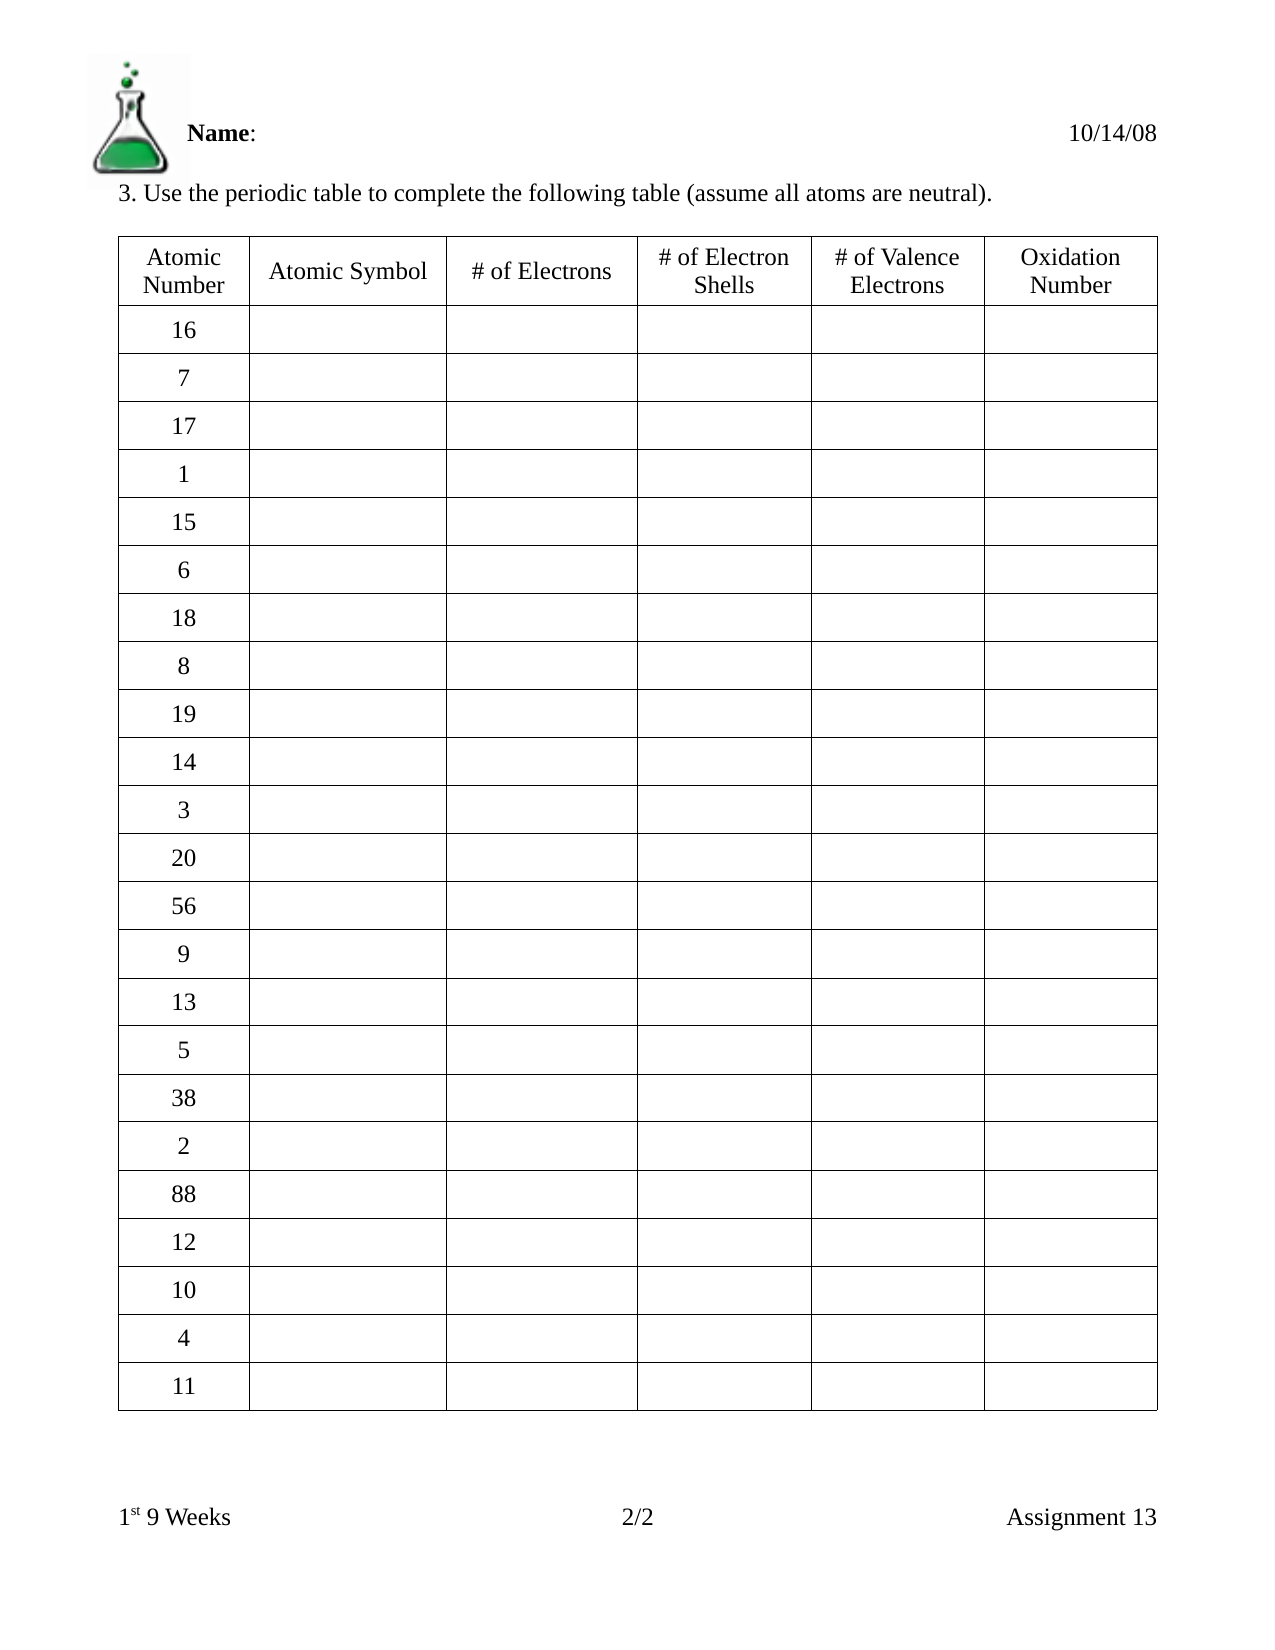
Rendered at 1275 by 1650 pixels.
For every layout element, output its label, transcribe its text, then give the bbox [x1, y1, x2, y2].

table_cell [447, 1315, 637, 1362]
table_cell [985, 402, 1157, 449]
table_cell [447, 1171, 637, 1217]
table_cell [812, 546, 984, 593]
table_cell [638, 882, 811, 929]
table_cell [985, 1122, 1157, 1169]
table_cell 88 [119, 1171, 249, 1217]
table_cell [985, 546, 1157, 593]
table_cell [985, 738, 1157, 785]
table_cell [250, 594, 446, 641]
table_cell [250, 1122, 446, 1169]
table_cell [447, 1363, 637, 1409]
table_cell [812, 834, 984, 881]
table_cell [812, 1122, 984, 1169]
table_cell [250, 882, 446, 929]
table_cell [250, 1315, 446, 1362]
table_header Oxidation Number [985, 237, 1157, 305]
table_cell [447, 306, 637, 353]
table_cell 11 [119, 1363, 249, 1409]
table_cell [250, 402, 446, 449]
table_cell [812, 690, 984, 737]
table_cell [812, 1171, 984, 1217]
table_cell [250, 642, 446, 689]
table_cell 14 [119, 738, 249, 785]
table_cell [812, 594, 984, 641]
table_cell [638, 930, 811, 977]
table_cell [447, 979, 637, 1025]
table_cell [638, 786, 811, 833]
table_cell [250, 1267, 446, 1313]
table_cell [250, 1219, 446, 1266]
table_cell [638, 402, 811, 449]
table_cell 20 [119, 834, 249, 881]
table_cell [985, 1171, 1157, 1217]
table_cell 1 [119, 450, 249, 497]
table_cell 56 [119, 882, 249, 929]
table_cell [250, 354, 446, 401]
table_cell [638, 738, 811, 785]
table_cell [985, 882, 1157, 929]
table_cell [447, 1075, 637, 1121]
table_cell [250, 1171, 446, 1217]
table_cell [638, 979, 811, 1025]
table_cell [985, 1363, 1157, 1409]
table_cell [812, 786, 984, 833]
table_cell 12 [119, 1219, 249, 1266]
table_header # of Electron Shells [638, 237, 811, 305]
table_cell 5 [119, 1026, 249, 1073]
table_cell [985, 1026, 1157, 1073]
table_cell [447, 786, 637, 833]
table_cell [447, 642, 637, 689]
table_cell [638, 1171, 811, 1217]
table_cell 3 [119, 786, 249, 833]
table_cell [638, 498, 811, 545]
table_cell 2 [119, 1122, 249, 1169]
table_cell [638, 1026, 811, 1073]
table_cell [638, 1267, 811, 1313]
table_cell [250, 450, 446, 497]
table_cell 4 [119, 1315, 249, 1362]
table_cell [447, 1267, 637, 1313]
table_cell [812, 306, 984, 353]
table_cell [985, 354, 1157, 401]
table_cell [638, 642, 811, 689]
table_cell [812, 1267, 984, 1313]
table_cell [812, 1026, 984, 1073]
table_cell [447, 450, 637, 497]
table_cell 18 [119, 594, 249, 641]
table_cell [447, 738, 637, 785]
table_cell [250, 1075, 446, 1121]
table_cell [985, 594, 1157, 641]
table_cell [985, 1075, 1157, 1121]
table_cell [812, 450, 984, 497]
table_cell [447, 594, 637, 641]
table_cell 15 [119, 498, 249, 545]
table_cell [250, 306, 446, 353]
table_cell [985, 834, 1157, 881]
table_cell [638, 1075, 811, 1121]
table_cell [638, 450, 811, 497]
table_cell 6 [119, 546, 249, 593]
table_cell [812, 738, 984, 785]
table_cell 17 [119, 402, 249, 449]
table_cell 7 [119, 354, 249, 401]
table_cell [985, 1267, 1157, 1313]
table_cell [447, 930, 637, 977]
table_cell [812, 1219, 984, 1266]
table_cell [812, 1363, 984, 1409]
table_cell [638, 306, 811, 353]
table_cell [250, 546, 446, 593]
table_cell [447, 1122, 637, 1169]
table_cell 38 [119, 1075, 249, 1121]
table_cell [250, 498, 446, 545]
table_header Atomic Symbol [250, 237, 446, 305]
table_cell [985, 786, 1157, 833]
table_cell [985, 306, 1157, 353]
table_cell [812, 498, 984, 545]
table_cell [638, 1219, 811, 1266]
table_cell [638, 1122, 811, 1169]
table_cell [985, 930, 1157, 977]
table_cell [985, 450, 1157, 497]
table_cell [985, 1315, 1157, 1362]
table_cell 8 [119, 642, 249, 689]
table_cell [447, 546, 637, 593]
table_cell [447, 354, 637, 401]
table_cell [638, 594, 811, 641]
table_cell [250, 690, 446, 737]
picture [86, 53, 192, 189]
table_cell [638, 1363, 811, 1409]
table_cell [250, 1363, 446, 1409]
table_cell [250, 930, 446, 977]
table_cell [447, 882, 637, 929]
table_cell [812, 1075, 984, 1121]
table_cell 19 [119, 690, 249, 737]
table_header # of Electrons [447, 237, 637, 305]
table_cell [447, 834, 637, 881]
table_header Atomic Number [119, 237, 249, 305]
table_cell [447, 402, 637, 449]
table_cell [812, 642, 984, 689]
table_cell [447, 1026, 637, 1073]
table_cell [985, 690, 1157, 737]
table_cell [985, 642, 1157, 689]
table_cell [812, 402, 984, 449]
table_cell [985, 979, 1157, 1025]
table_cell [812, 354, 984, 401]
table_cell [447, 498, 637, 545]
table_cell [812, 1315, 984, 1362]
table_cell [985, 498, 1157, 545]
table_cell [638, 834, 811, 881]
table_cell [447, 1219, 637, 1266]
table_cell [447, 690, 637, 737]
table_cell [812, 979, 984, 1025]
table_cell [250, 786, 446, 833]
table_cell 13 [119, 979, 249, 1025]
table_cell 10 [119, 1267, 249, 1313]
table_cell [638, 546, 811, 593]
table_cell [250, 738, 446, 785]
table_cell [985, 1219, 1157, 1266]
text 3. Use the periodic table to complete the following table (assume all atoms are neutral). [118, 178, 1157, 207]
table_cell [812, 882, 984, 929]
table_cell [812, 930, 984, 977]
table_cell [250, 979, 446, 1025]
table_header # of Valence Electrons [812, 237, 984, 305]
table_cell 9 [119, 930, 249, 977]
table_cell [638, 1315, 811, 1362]
table_cell [638, 354, 811, 401]
table_cell [638, 690, 811, 737]
table_cell [250, 1026, 446, 1073]
table_cell [250, 834, 446, 881]
table_cell 16 [119, 306, 249, 353]
